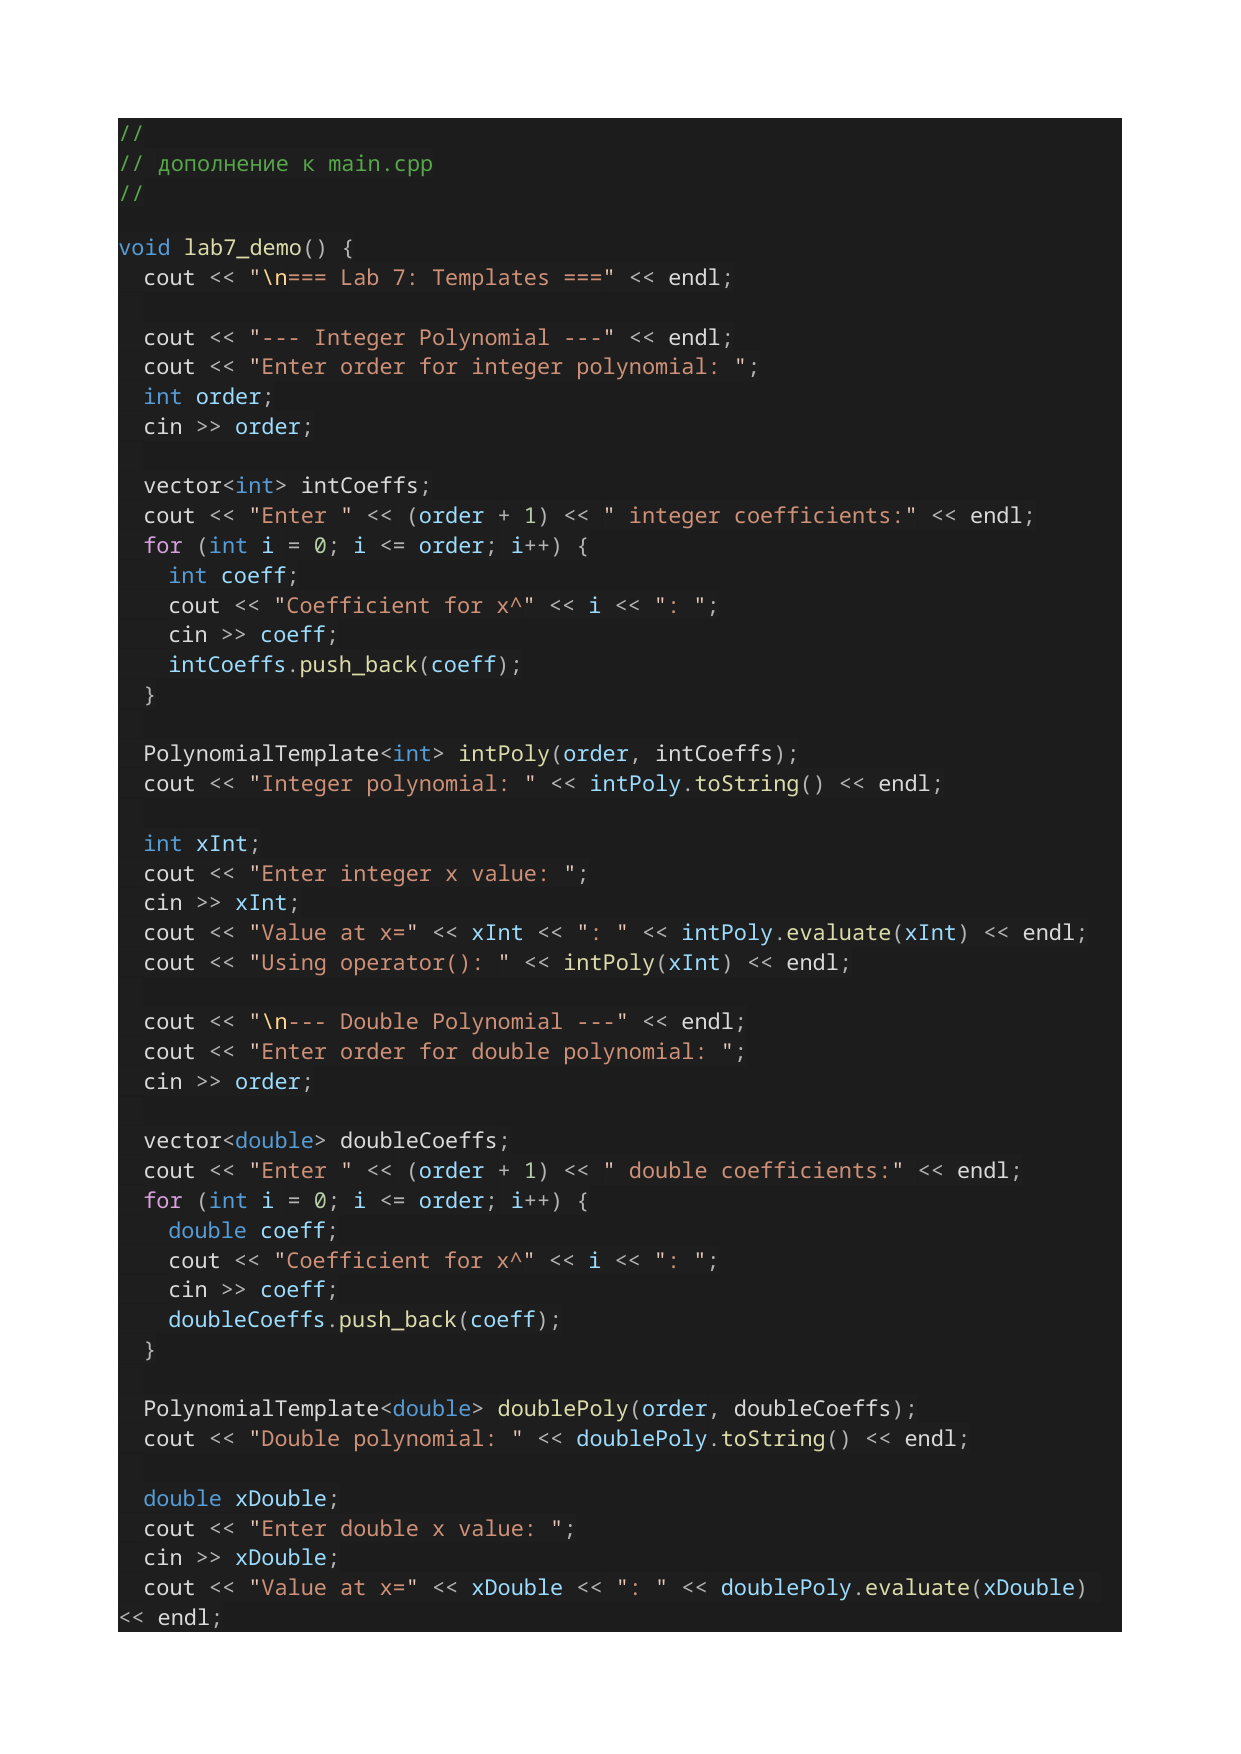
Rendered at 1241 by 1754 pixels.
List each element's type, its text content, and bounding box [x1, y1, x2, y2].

table_header // // дополнение к main.cpp // void lab7_demo() { cout << "\n=== Lab 7: Templates ===" << endl; cout << "--- Integer Polynomial ---" << endl; cout << "Enter order for integer polynomial: "; int order; cin >> order; vector<int> intCoeffs; cout << "Enter " << (order + 1) << " integer coefficients:" << endl; for (int i = 0; i <= order; i++) { int coeff; cout << "Coefficient for x^" << i << ": "; cin >> coeff; intCoeffs.push_back(coeff); } PolynomialTemplate<int> intPoly(order, intCoeffs); cout << "Integer polynomial: " << intPoly.toString() << endl; int xInt; cout << "Enter integer x value: "; cin >> xInt; cout << "Value at x=" << xInt << ": " << intPoly.evaluate(xInt) << endl; cout << "Using operator(): " << intPoly(xInt) << endl; cout << "\n--- Double Polynomial ---" << endl; cout << "Enter order for double polynomial: "; cin >> order; vector<double> doubleCoeffs; cout << "Enter " << (order + 1) << " double coefficients:" << endl; for (int i = 0; i <= order; i++) { double coeff; cout << "Coefficient for x^" << i << ": "; cin >> coeff; doubleCoeffs.push_back(coeff); } PolynomialTemplate<double> doublePoly(order, doubleCoeffs); cout << "Double polynomial: " << doublePoly.toString() << endl; double xDouble; cout << "Enter double x value: "; cin >> xDouble; cout << "Value at x=" << xDouble << ": " << doublePoly.evaluate(xDouble) << endl; [118, 118, 1122, 1632]
